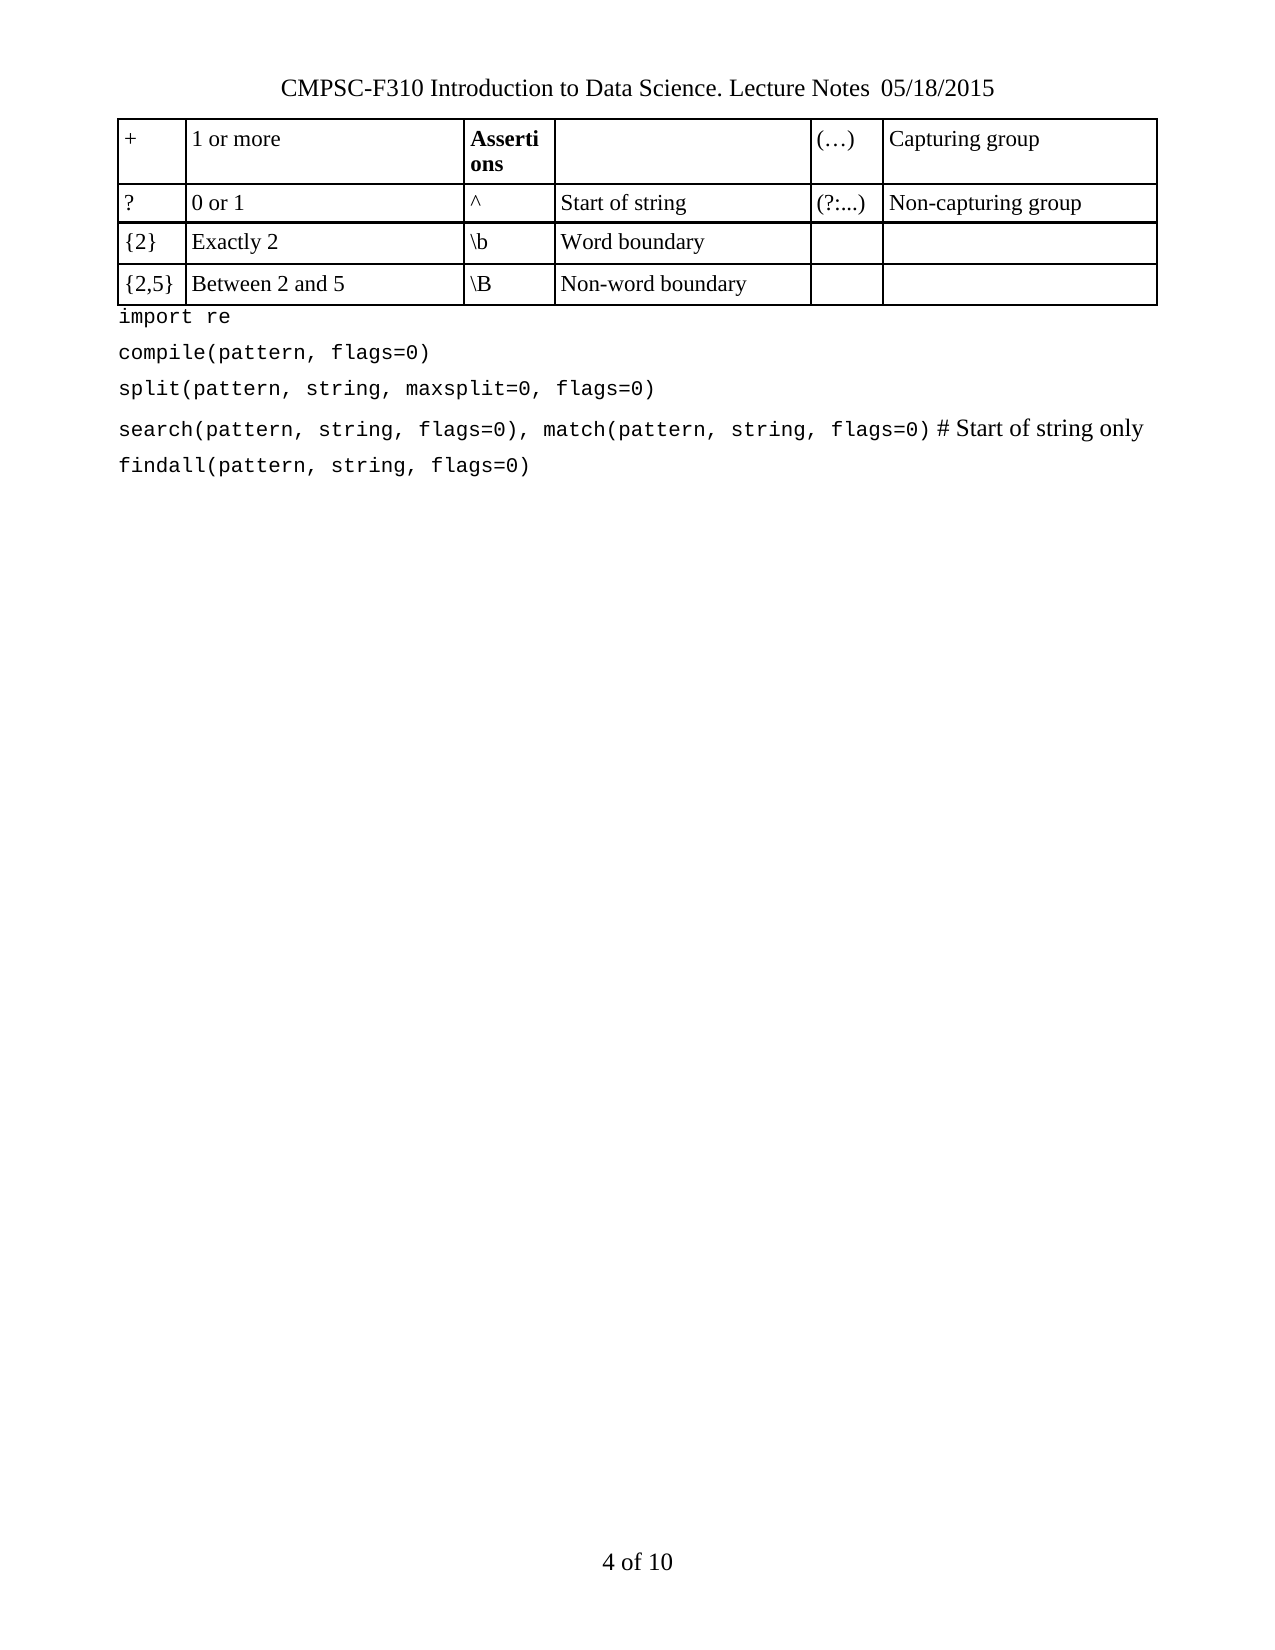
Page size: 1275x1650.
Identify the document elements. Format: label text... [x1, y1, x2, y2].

table_cell Word boundary [556, 224, 810, 263]
table_cell 1 or more [187, 120, 463, 182]
table_cell [812, 265, 882, 304]
text import re [118, 306, 1157, 330]
table_cell Capturing group [884, 120, 1156, 182]
table_cell (…) [812, 120, 882, 182]
table_cell Exactly 2 [187, 224, 463, 263]
table_cell Non-word boundary [556, 265, 810, 304]
table_cell ? [119, 185, 185, 221]
text search(pattern, string, flags=0), match(pattern, string, flags=0) # Start of string only [118, 414, 1157, 443]
text findall(pattern, string, flags=0) [118, 456, 1157, 479]
table_cell [884, 224, 1156, 263]
text compile(pattern, flags=0) [118, 342, 1157, 366]
table_cell [812, 224, 882, 263]
table_cell [556, 120, 810, 182]
table_cell \B [465, 265, 554, 304]
table_cell \b [465, 224, 554, 263]
table_cell ^ [465, 185, 554, 221]
table_cell Non-capturing group [884, 185, 1156, 221]
table_cell [884, 265, 1156, 304]
text split(pattern, string, maxsplit=0, flags=0) [118, 378, 1157, 402]
table_cell {2} [119, 224, 185, 263]
table_cell 0 or 1 [187, 185, 463, 221]
table_cell Between 2 and 5 [187, 265, 463, 304]
table_cell Start of string [556, 185, 810, 221]
table_cell Assertions [465, 120, 554, 182]
table_cell {2,5} [119, 265, 185, 304]
table_cell (?:...) [812, 185, 882, 221]
table_cell + [119, 120, 185, 182]
